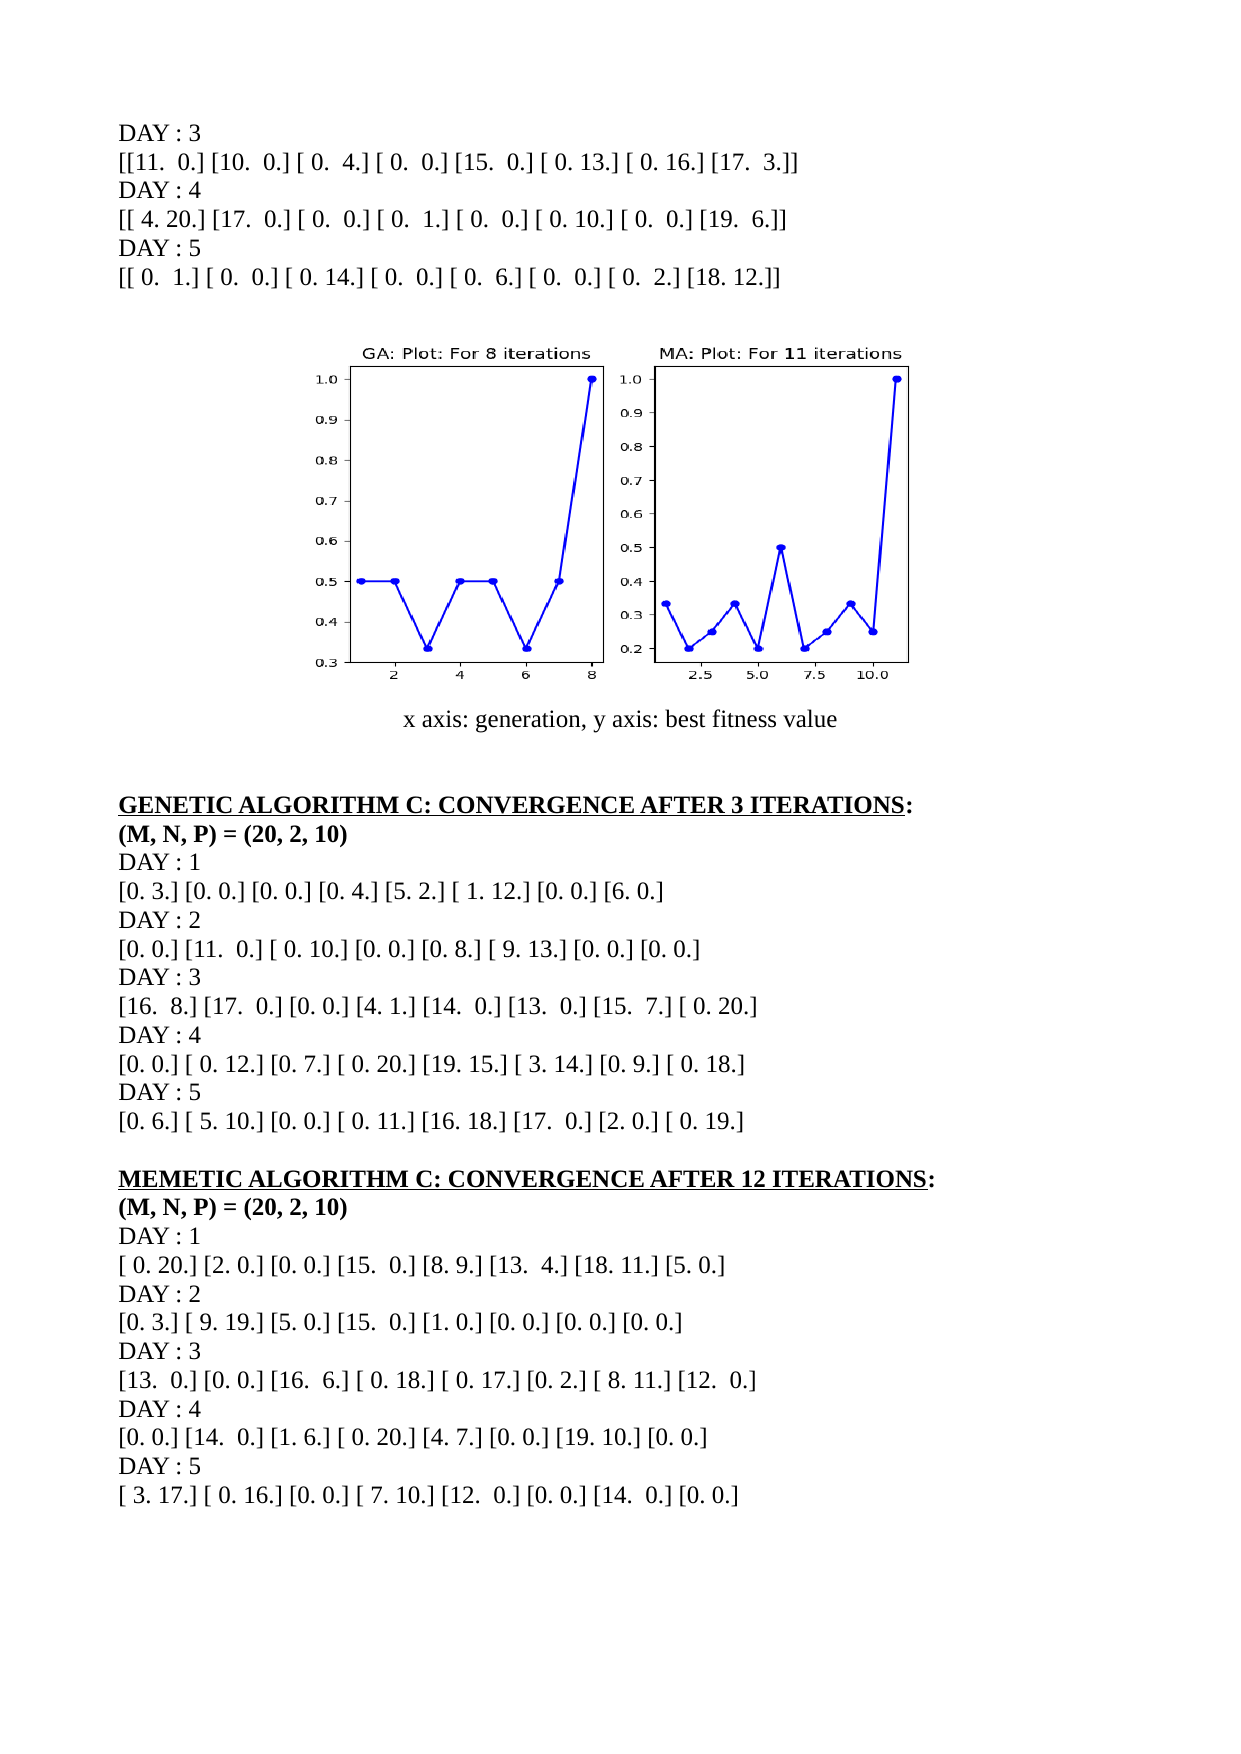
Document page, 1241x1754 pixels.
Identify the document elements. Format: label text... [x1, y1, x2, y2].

text DAY : 2 [118, 905, 1122, 934]
text [0. 0.] [14. 0.] [1. 6.] [ 0. 20.] [4. 7.] [0. 0.] [19. 10.] [0. 0.] [118, 1422, 1122, 1451]
text DAY : 3 [118, 1336, 1122, 1365]
text GENETIC ALGORITHM C: CONVERGENCE AFTER 3 ITERATIONS: [118, 790, 1122, 819]
text DAY : 5 [118, 1077, 1122, 1106]
text [[ 4. 20.] [17. 0.] [ 0. 0.] [ 0. 1.] [ 0. 0.] [ 0. 10.] [ 0. 0.] [19. 6.]] [118, 204, 1122, 233]
text DAY : 2 [118, 1279, 1122, 1307]
text [13. 0.] [0. 0.] [16. 6.] [ 0. 18.] [ 0. 17.] [0. 2.] [ 8. 11.] [12. 0.] [118, 1365, 1122, 1394]
text DAY : 5 [118, 1451, 1122, 1480]
text x axis: generation, y axis: best fitness value [118, 704, 1122, 732]
text DAY : 3 [118, 118, 1122, 147]
text DAY : 4 [118, 1020, 1122, 1049]
text MEMETIC ALGORITHM C: CONVERGENCE AFTER 12 ITERATIONS: [118, 1164, 1122, 1192]
text (M, N, P) = (20, 2, 10) [118, 1192, 1122, 1221]
text [[11. 0.] [10. 0.] [ 0. 4.] [ 0. 0.] [15. 0.] [ 0. 13.] [ 0. 16.] [17. 3.]] [118, 147, 1122, 176]
text DAY : 1 [118, 847, 1122, 876]
text [0. 3.] [ 9. 19.] [5. 0.] [15. 0.] [1. 0.] [0. 0.] [0. 0.] [0. 0.] [118, 1307, 1122, 1336]
text [0. 0.] [11. 0.] [ 0. 10.] [0. 0.] [0. 8.] [ 9. 13.] [0. 0.] [0. 0.] [118, 934, 1122, 962]
text [0. 6.] [ 5. 10.] [0. 0.] [ 0. 11.] [16. 18.] [17. 0.] [2. 0.] [ 0. 19.] [118, 1106, 1122, 1135]
text DAY : 4 [118, 176, 1122, 204]
text [ 3. 17.] [ 0. 16.] [0. 0.] [ 7. 10.] [12. 0.] [0. 0.] [14. 0.] [0. 0.] [118, 1480, 1122, 1509]
text [[ 0. 1.] [ 0. 0.] [ 0. 14.] [ 0. 0.] [ 0. 6.] [ 0. 0.] [ 0. 2.] [18. 12.]] [118, 262, 1122, 291]
text DAY : 4 [118, 1394, 1122, 1422]
text [16. 8.] [17. 0.] [0. 0.] [4. 1.] [14. 0.] [13. 0.] [15. 7.] [ 0. 20.] [118, 991, 1122, 1020]
text [0. 0.] [ 0. 12.] [0. 7.] [ 0. 20.] [19. 15.] [ 3. 14.] [0. 9.] [ 0. 18.] [118, 1049, 1122, 1077]
text (M, N, P) = (20, 2, 10) [118, 819, 1122, 847]
text [0. 3.] [0. 0.] [0. 0.] [0. 4.] [5. 2.] [ 1. 12.] [0. 0.] [6. 0.] [118, 876, 1122, 905]
text [ 0. 20.] [2. 0.] [0. 0.] [15. 0.] [8. 9.] [13. 4.] [18. 11.] [5. 0.] [118, 1250, 1122, 1279]
picture [260, 319, 980, 704]
text DAY : 3 [118, 962, 1122, 991]
text DAY : 1 [118, 1221, 1122, 1250]
text DAY : 5 [118, 233, 1122, 262]
